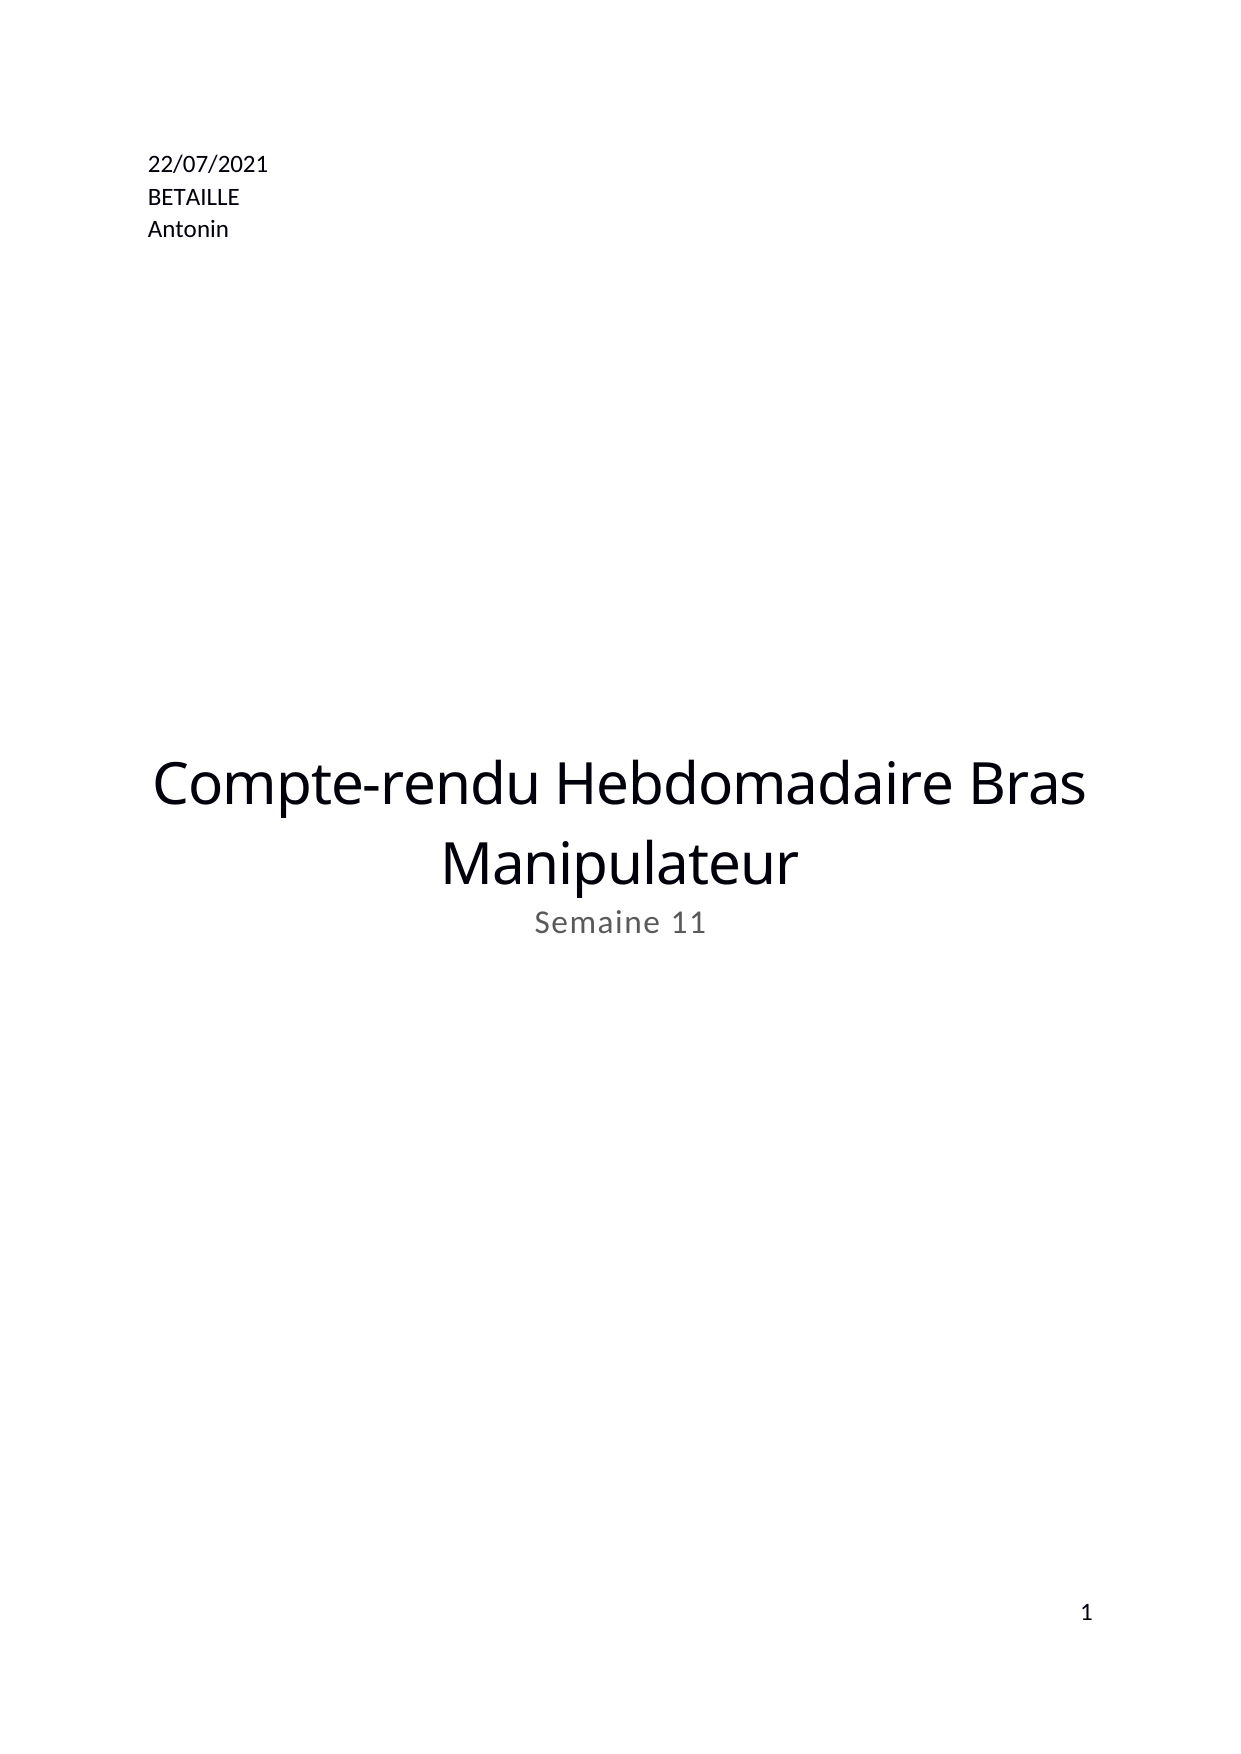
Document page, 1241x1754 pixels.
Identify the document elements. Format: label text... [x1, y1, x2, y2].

title Compte-rendu Hebdomadaire Bras Manipulateur [148, 742, 1092, 901]
text 22/07/2021 [148, 148, 1092, 178]
text Antonin [148, 213, 1092, 244]
subtitle Semaine 11 [148, 901, 1092, 942]
text BETAILLE [148, 181, 1092, 211]
